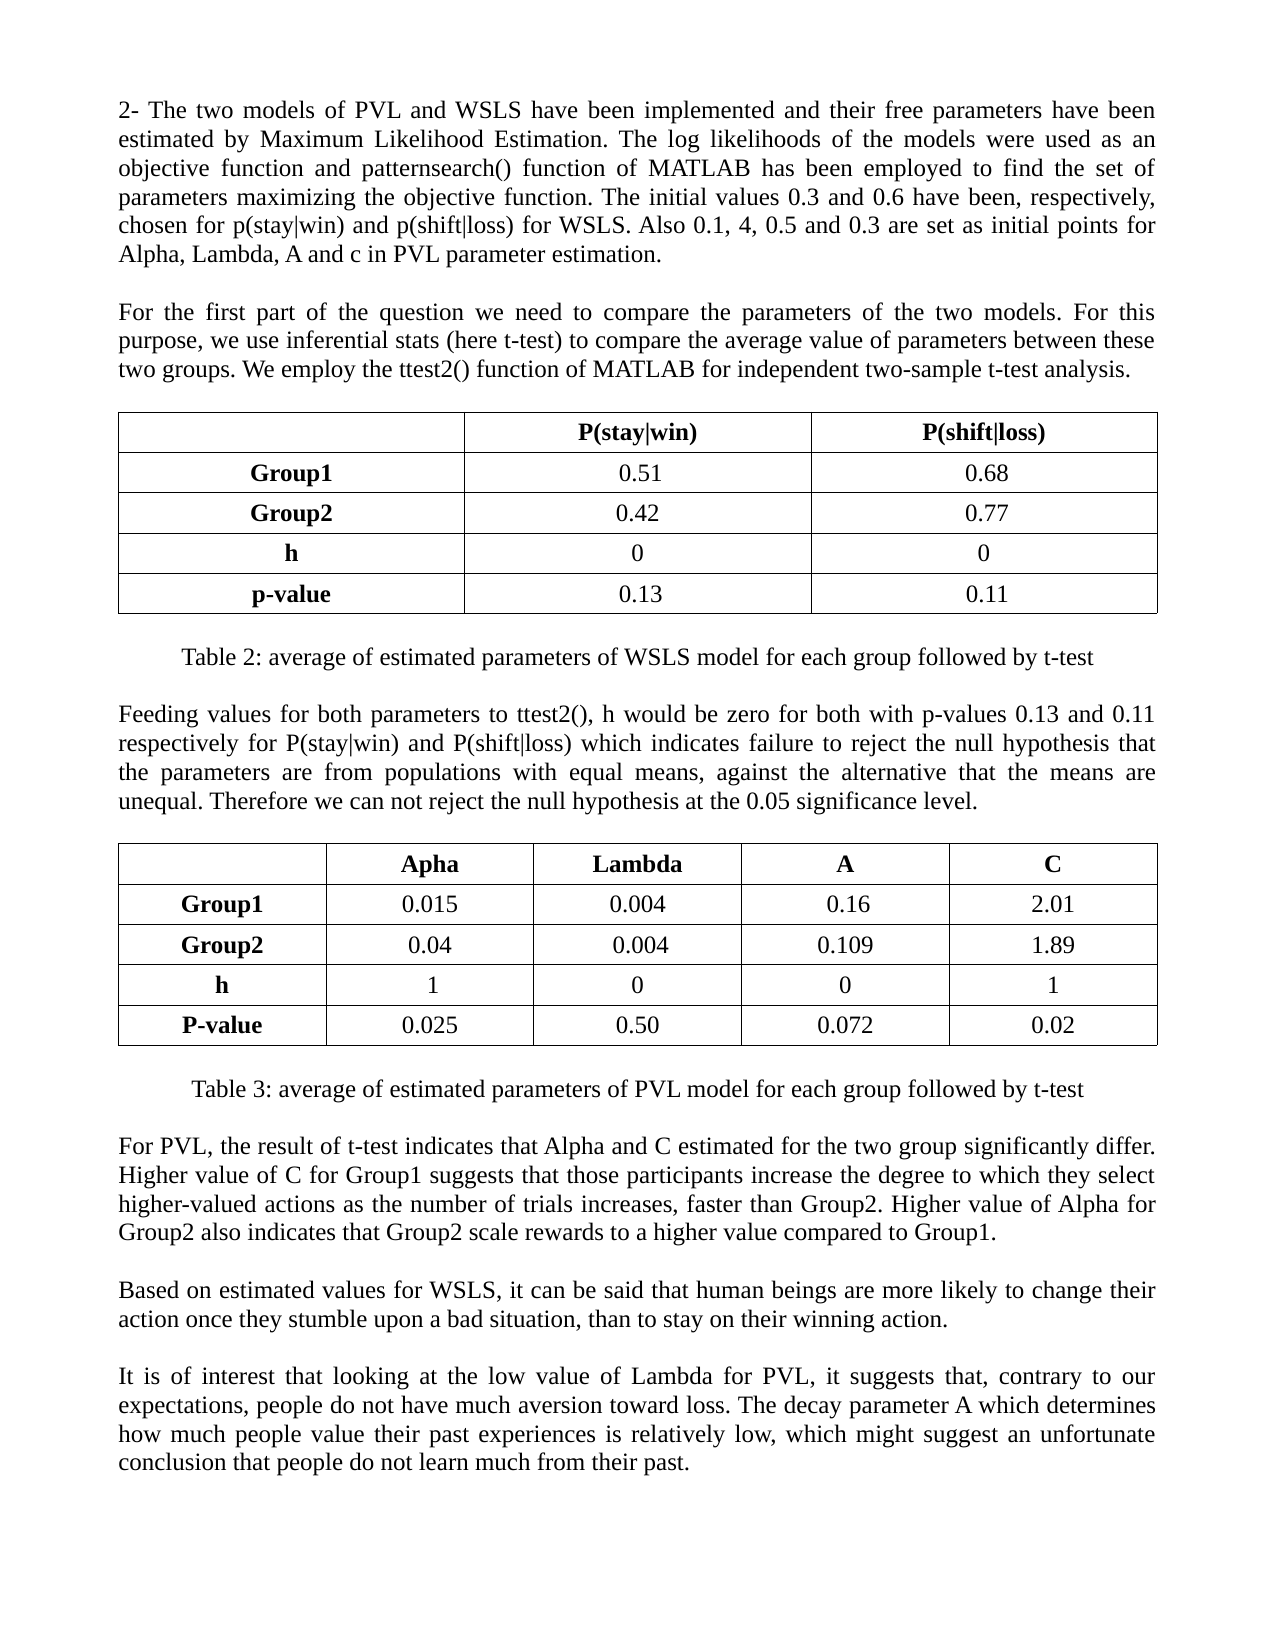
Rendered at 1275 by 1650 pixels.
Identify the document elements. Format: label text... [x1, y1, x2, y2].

text Table 3: average of estimated parameters of PVL model for each group followed by t-test [118, 1074, 1157, 1102]
table_cell 0.072 [742, 1006, 949, 1045]
text It is of interest that looking at the low value of Lambda for PVL, it suggests that, contrary to our expectations, people do not have much aversion toward loss. The decay parameter A which determines how much people value their past experiences is relatively low, which might suggest an unfortunate conclusion that people do not learn much from their past. [118, 1361, 1157, 1476]
table_cell 0.04 [327, 925, 533, 964]
text For PVL, the result of t-test indicates that Alpha and C estimated for the two group significantly differ. Higher value of C for Group1 suggests that those participants increase the degree to which they select higher-valued actions as the number of trials increases, faster than Group2. Higher value of Alpha for Group2 also indicates that Group2 scale rewards to a higher value compared to Group1. [118, 1131, 1157, 1246]
table_header [119, 413, 464, 452]
table_header P(stay|win) [465, 413, 811, 452]
table_cell P-value [119, 1006, 326, 1045]
table_header C [950, 844, 1157, 883]
table_cell 0.015 [327, 885, 533, 924]
table_cell 0.004 [534, 885, 741, 924]
table_cell h [119, 965, 326, 1004]
text Based on estimated values for WSLS, it can be said that human beings are more likely to change their action once they stumble upon a bad situation, than to stay on their winning action. [118, 1275, 1157, 1332]
table_cell 0.68 [812, 453, 1157, 492]
table_cell 0.77 [812, 493, 1157, 532]
table_cell 0 [812, 534, 1157, 573]
table_cell 0.004 [534, 925, 741, 964]
table_cell Group2 [119, 493, 464, 532]
text Feeding values for both parameters to ttest2(), h would be zero for both with p-values 0.13 and 0.11 respectively for P(stay|win) and P(shift|loss) which indicates failure to reject the null hypothesis that the parameters are from populations with equal means, against the alternative that the means are unequal. Therefore we can not reject the null hypothesis at the 0.05 significance level. [118, 699, 1157, 814]
table_header Lambda [534, 844, 741, 883]
table_cell Group1 [119, 885, 326, 924]
table_cell 0.16 [742, 885, 949, 924]
table_cell 0 [465, 534, 811, 573]
table_cell 0 [534, 965, 741, 1004]
text 2- The two models of PVL and WSLS have been implemented and their free parameters have been estimated by Maximum Likelihood Estimation. The log likelihoods of the models were used as an objective function and patternsearch() function of MATLAB has been employed to find the set of parameters maximizing the objective function. The initial values 0.3 and 0.6 have been, respectively, chosen for p(stay|win) and p(shift|loss) for WSLS. Also 0.1, 4, 0.5 and 0.3 are set as initial points for Alpha, Lambda, A and c in PVL parameter estimation. [118, 95, 1157, 268]
table_cell 0.13 [465, 574, 811, 613]
table_cell 0.42 [465, 493, 811, 532]
table_cell 0 [742, 965, 949, 1004]
table_header A [742, 844, 949, 883]
table_cell 1 [950, 965, 1157, 1004]
table_cell Group2 [119, 925, 326, 964]
table_cell 1.89 [950, 925, 1157, 964]
text Table 2: average of estimated parameters of WSLS model for each group followed by t-test [118, 642, 1157, 671]
table_cell 1 [327, 965, 533, 1004]
table_header P(shift|loss) [812, 413, 1157, 452]
text For the first part of the question we need to compare the parameters of the two models. For this purpose, we use inferential stats (here t-test) to compare the average value of parameters between these two groups. We employ the ttest2() function of MATLAB for independent two-sample t-test analysis. [118, 297, 1157, 383]
table_cell 0.109 [742, 925, 949, 964]
table_cell p-value [119, 574, 464, 613]
table_cell Group1 [119, 453, 464, 492]
table_cell 0.50 [534, 1006, 741, 1045]
table_header Apha [327, 844, 533, 883]
table_header [119, 844, 326, 883]
table_cell 2.01 [950, 885, 1157, 924]
table_cell 0.51 [465, 453, 811, 492]
table_cell 0.11 [812, 574, 1157, 613]
table_cell h [119, 534, 464, 573]
table_cell 0.02 [950, 1006, 1157, 1045]
table_cell 0.025 [327, 1006, 533, 1045]
